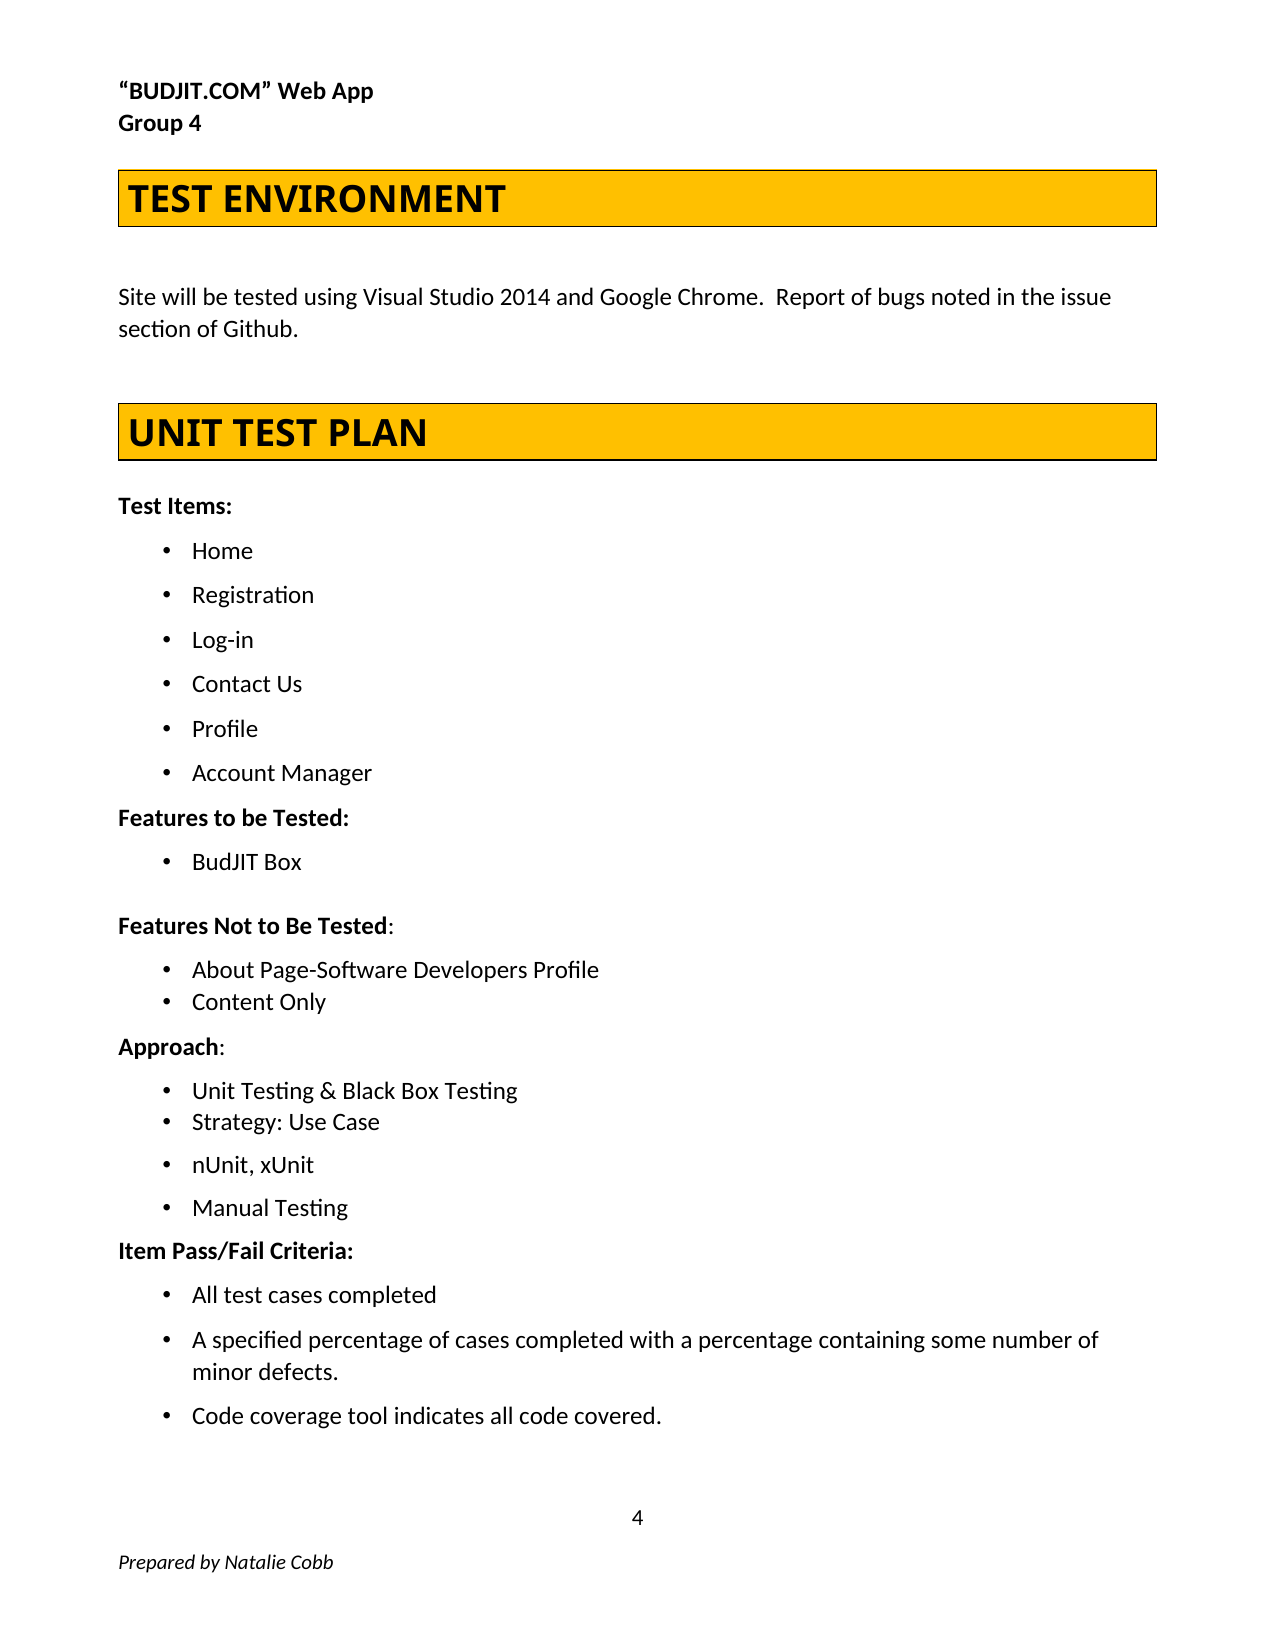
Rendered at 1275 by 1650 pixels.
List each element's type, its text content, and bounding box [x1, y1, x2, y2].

list A specified percentage of cases completed with a percentage containing some number of minor defects. [162, 1324, 1157, 1387]
list Content Only [162, 987, 1157, 1017]
text Test Items: [118, 490, 1157, 521]
list Account Manager [162, 757, 1157, 788]
list Home [162, 535, 1157, 565]
list Profile [162, 713, 1157, 743]
list BudJIT Box [162, 846, 1157, 877]
text Item Pass/Fail Criteria: [118, 1235, 1157, 1266]
subtitle TEST ENVIRONMENT [119, 171, 1156, 226]
text Features to be Tested: [118, 802, 1157, 832]
text Approach: [118, 1031, 1157, 1062]
text Site will be tested using Visual Studio 2014 and Google Chrome. Report of bugs noted in the issue section of Github. [118, 281, 1157, 343]
text Features Not to Be Tested: [118, 910, 1157, 941]
list Log-in [162, 624, 1157, 654]
subtitle UNIT TEST PLAN [119, 404, 1156, 459]
list Strategy: Use Case [162, 1106, 1157, 1137]
list Unit Testing & Black Box Testing [162, 1076, 1157, 1106]
list nUnit, xUnit [162, 1149, 1157, 1179]
list All test cases completed [162, 1279, 1157, 1310]
list Contact Us [162, 668, 1157, 699]
list Code coverage tool indicates all code covered. [162, 1401, 1157, 1431]
list Registration [162, 579, 1157, 610]
list About Page-Software Developers Profile [162, 954, 1157, 985]
list Manual Testing [162, 1192, 1157, 1223]
